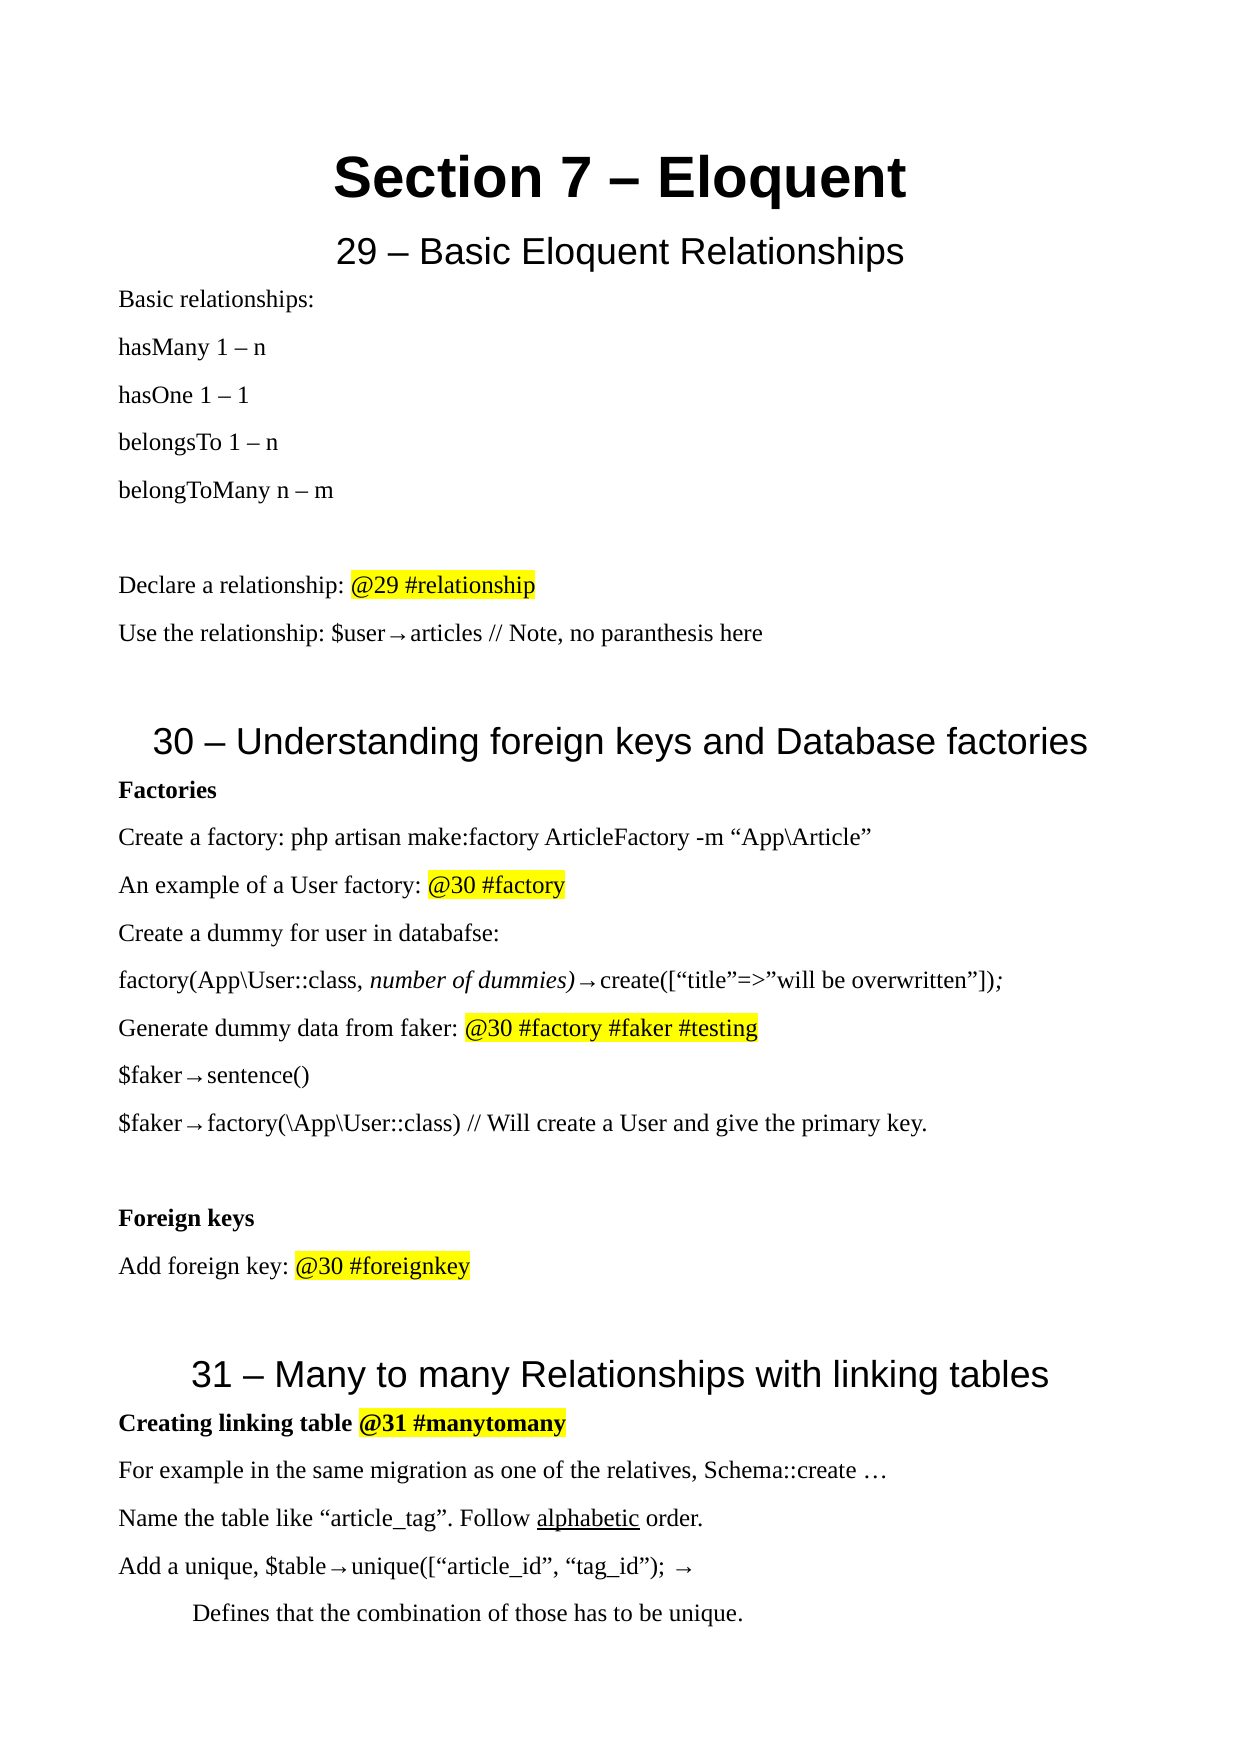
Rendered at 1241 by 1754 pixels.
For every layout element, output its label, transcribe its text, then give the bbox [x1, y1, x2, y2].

text Use the relationship: $user→articles // Note, no paranthesis here [118, 618, 1122, 647]
text belongsTo 1 – n [118, 427, 1122, 456]
text Add foreign key: @30 #foreignkey [118, 1251, 1122, 1280]
subtitle 29 – Basic Eloquent Relationships [118, 229, 1122, 272]
text Declare a relationship: @29 #relationship [118, 570, 1122, 599]
text Name the table like “article_tag”. Follow alphabetic order. [118, 1503, 1122, 1532]
text $faker→factory(\App\User::class) // Will create a User and give the primary key. [118, 1108, 1122, 1137]
text Defines that the combination of those has to be unique. [118, 1598, 1122, 1627]
text Factories [118, 775, 1122, 804]
text Generate dummy data from faker: @30 #factory #faker #testing [118, 1013, 1122, 1042]
text hasOne 1 – 1 [118, 380, 1122, 408]
text Create a factory: php artisan make:factory ArticleFactory -m “App\Article” [118, 822, 1122, 851]
subtitle 31 – Many to many Relationships with linking tables [118, 1352, 1122, 1396]
text factory(App\User::class, number of dummies)→create([“title”=>”will be overwritten”]); [118, 965, 1122, 994]
text hasMany 1 – n [118, 332, 1122, 361]
text $faker→sentence() [118, 1061, 1122, 1089]
title Section 7 – Eloquent [118, 143, 1122, 210]
text Basic relationships: [118, 284, 1122, 313]
text For example in the same migration as one of the relatives, Schema::create … [118, 1456, 1122, 1484]
subtitle 30 – Understanding foreign keys and Database factories [118, 719, 1122, 762]
text Create a dummy for user in databafse: [118, 918, 1122, 946]
text Foreign keys [118, 1203, 1122, 1232]
text Creating linking table @31 #manytomany [118, 1408, 1122, 1437]
text belongToMany n – m [118, 475, 1122, 504]
text An example of a User factory: @30 #factory [118, 870, 1122, 899]
text Add a unique, $table→unique([“article_id”, “tag_id”); → [118, 1551, 1122, 1579]
